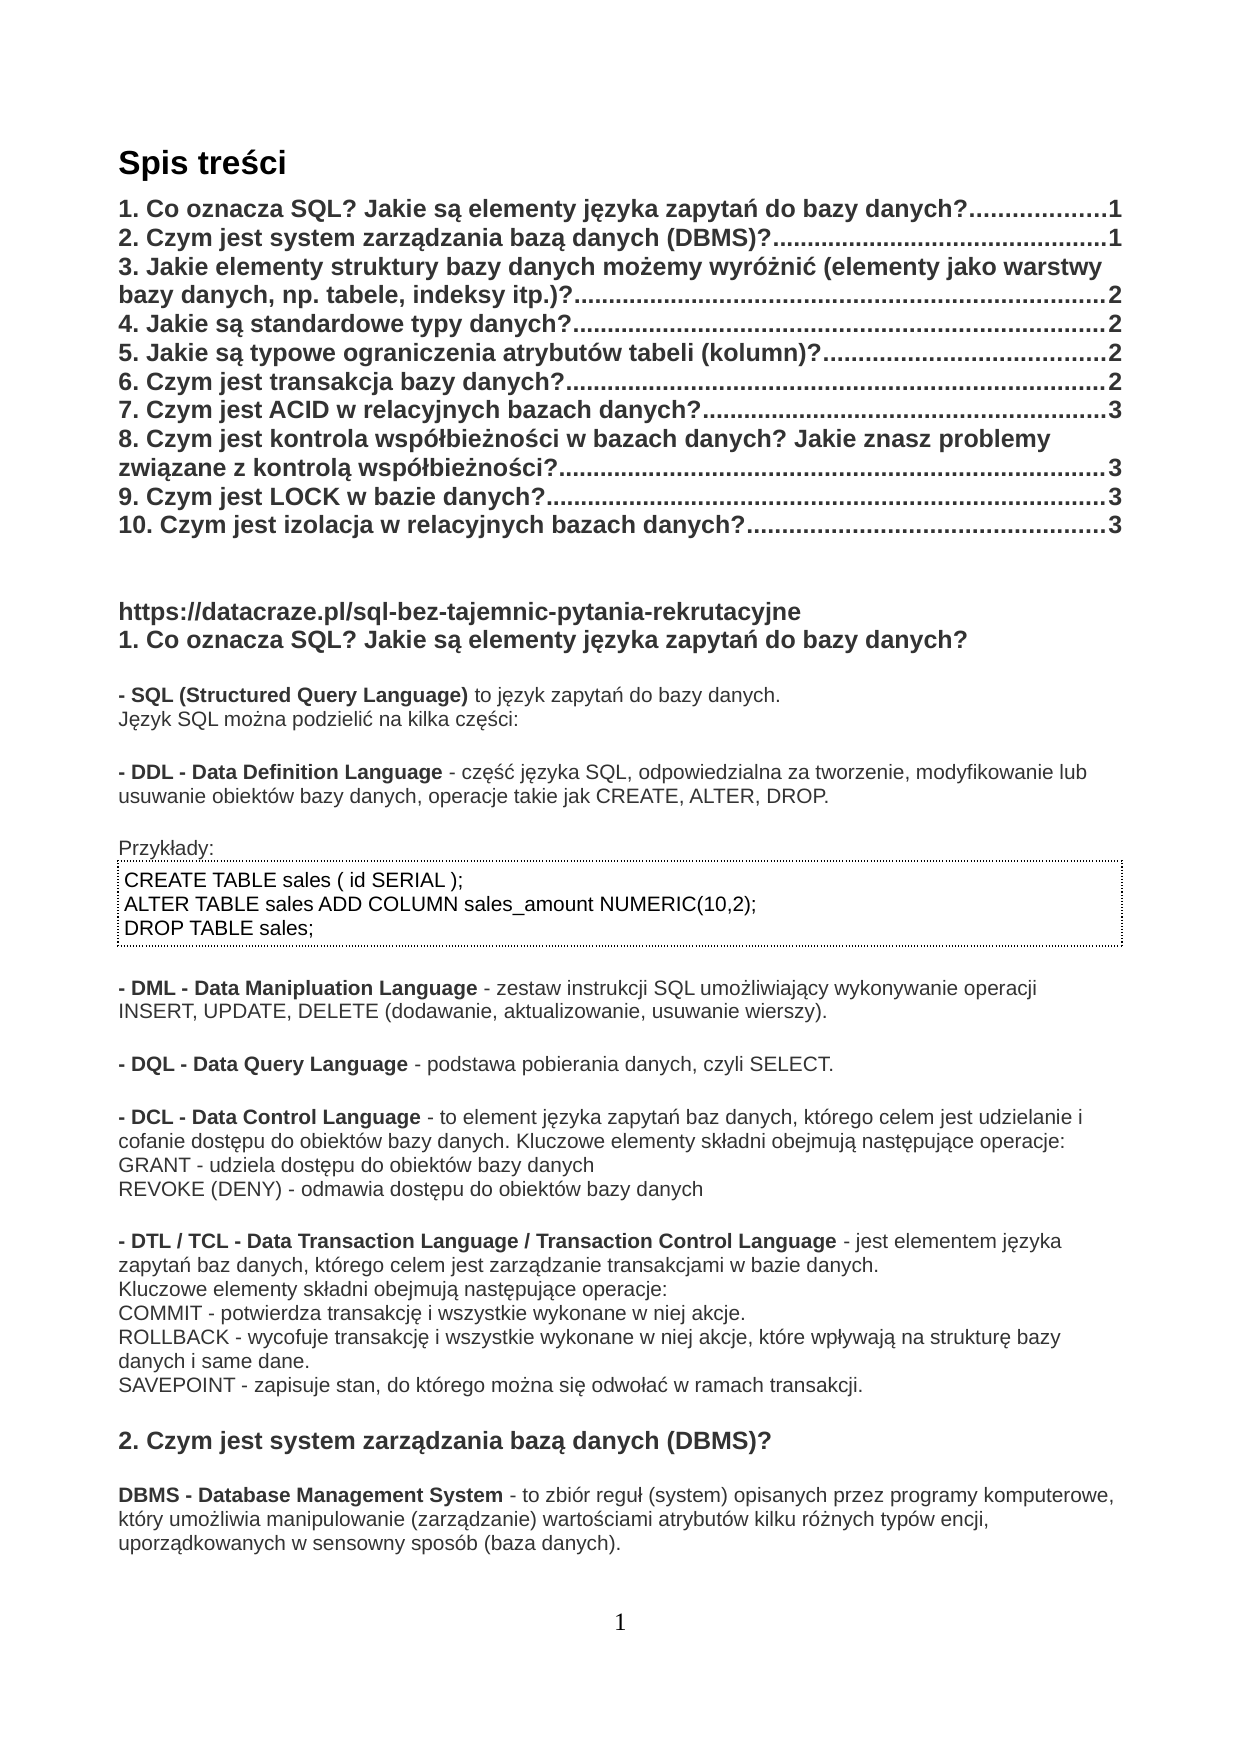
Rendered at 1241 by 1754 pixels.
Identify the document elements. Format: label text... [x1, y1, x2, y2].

subtitle 1. Co oznacza SQL? Jakie są elementy języka zapytań do bazy danych? [118, 625, 1122, 654]
text - DCL - Data Control Language - to element języka zapytań baz danych, którego celem jest udzielanie i cofanie dostępu do obiektów bazy danych. Kluczowe elementy składni obejmują następujące operacje: [118, 1105, 1122, 1153]
text ROLLBACK - wycofuje transakcję i wszystkie wykonane w niej akcje, które wpływają na strukturę bazy danych i same dane. [118, 1325, 1122, 1373]
text Język SQL można podzielić na kilka części: [118, 707, 1122, 759]
subtitle 2. Czym jest system zarządzania bazą danych (DBMS)? 1 [118, 223, 1122, 252]
subtitle 10. Czym jest izolacja w relacyjnych bazach danych? 3 [118, 510, 1122, 539]
text - DQL - Data Query Language - podstawa pobierania danych, czyli SELECT. [118, 1052, 1122, 1105]
subtitle 9. Czym jest LOCK w bazie danych? 3 [118, 482, 1122, 510]
text REVOKE (DENY) - odmawia dostępu do obiektów bazy danych [118, 1177, 1122, 1229]
table_header CREATE TABLE sales ( id SERIAL ); ALTER TABLE sales ADD COLUMN sales_amount NUMERIC(10,2); DROP TABLE sales; [118, 860, 1122, 945]
subtitle 7. Czym jest ACID w relacyjnych bazach danych? 3 [118, 395, 1122, 424]
text https://datacraze.pl/sql-bez-tajemnic-pytania-rekrutacyjne [118, 597, 1122, 625]
text SAVEPOINT - zapisuje stan, do którego można się odwołać w ramach transakcji. [118, 1373, 1122, 1397]
text DBMS - Database Management System - to zbiór reguł (system) opisanych przez programy komputerowe, który umożliwia manipulowanie (zarządzanie) wartościami atrybutów kilku różnych typów encji, uporządkowanych w sensowny sposób (baza danych). [118, 1483, 1122, 1555]
subtitle 4. Jakie są standardowe typy danych? 2 [118, 309, 1122, 338]
text Przykłady: [118, 836, 1122, 860]
text - DDL - Data Definition Language - część języka SQL, odpowiedzialna za tworzenie, modyfikowanie lub usuwanie obiektów bazy danych, operacje takie jak CREATE, ALTER, DROP. [118, 759, 1122, 807]
subtitle 1. Co oznacza SQL? Jakie są elementy języka zapytań do bazy danych? 1 [118, 194, 1122, 223]
text - SQL (Structured Query Language) to język zapytań do bazy danych. [118, 683, 1122, 707]
text - DML - Data Manipluation Language - zestaw instrukcji SQL umożliwiający wykonywanie operacji INSERT, UPDATE, DELETE (dodawanie, aktualizowanie, usuwanie wierszy). [118, 975, 1122, 1052]
subtitle 8. Czym jest kontrola współbieżności w bazach danych? Jakie znasz problemy związane z kontrolą współbieżności? 3 [118, 424, 1122, 482]
subtitle 2. Czym jest system zarządzania bazą danych (DBMS)? [118, 1426, 1122, 1454]
text GRANT - udziela dostępu do obiektów bazy danych [118, 1153, 1122, 1177]
text - DTL / TCL - Data Transaction Language / Transaction Control Language - jest elementem języka zapytań baz danych, którego celem jest zarządzanie transakcjami w bazie danych. [118, 1229, 1122, 1277]
subtitle 5. Jakie są typowe ograniczenia atrybutów tabeli (kolumn)? 2 [118, 338, 1122, 367]
subtitle Spis treści [118, 143, 1122, 182]
subtitle 6. Czym jest transakcja bazy danych? 2 [118, 367, 1122, 395]
subtitle 3. Jakie elementy struktury bazy danych możemy wyróżnić (elementy jako warstwy bazy danych, np. tabele, indeksy itp.)? 2 [118, 252, 1122, 309]
text Kluczowe elementy składni obejmują następujące operacje: [118, 1277, 1122, 1301]
text COMMIT - potwierdza transakcję i wszystkie wykonane w niej akcje. [118, 1301, 1122, 1325]
